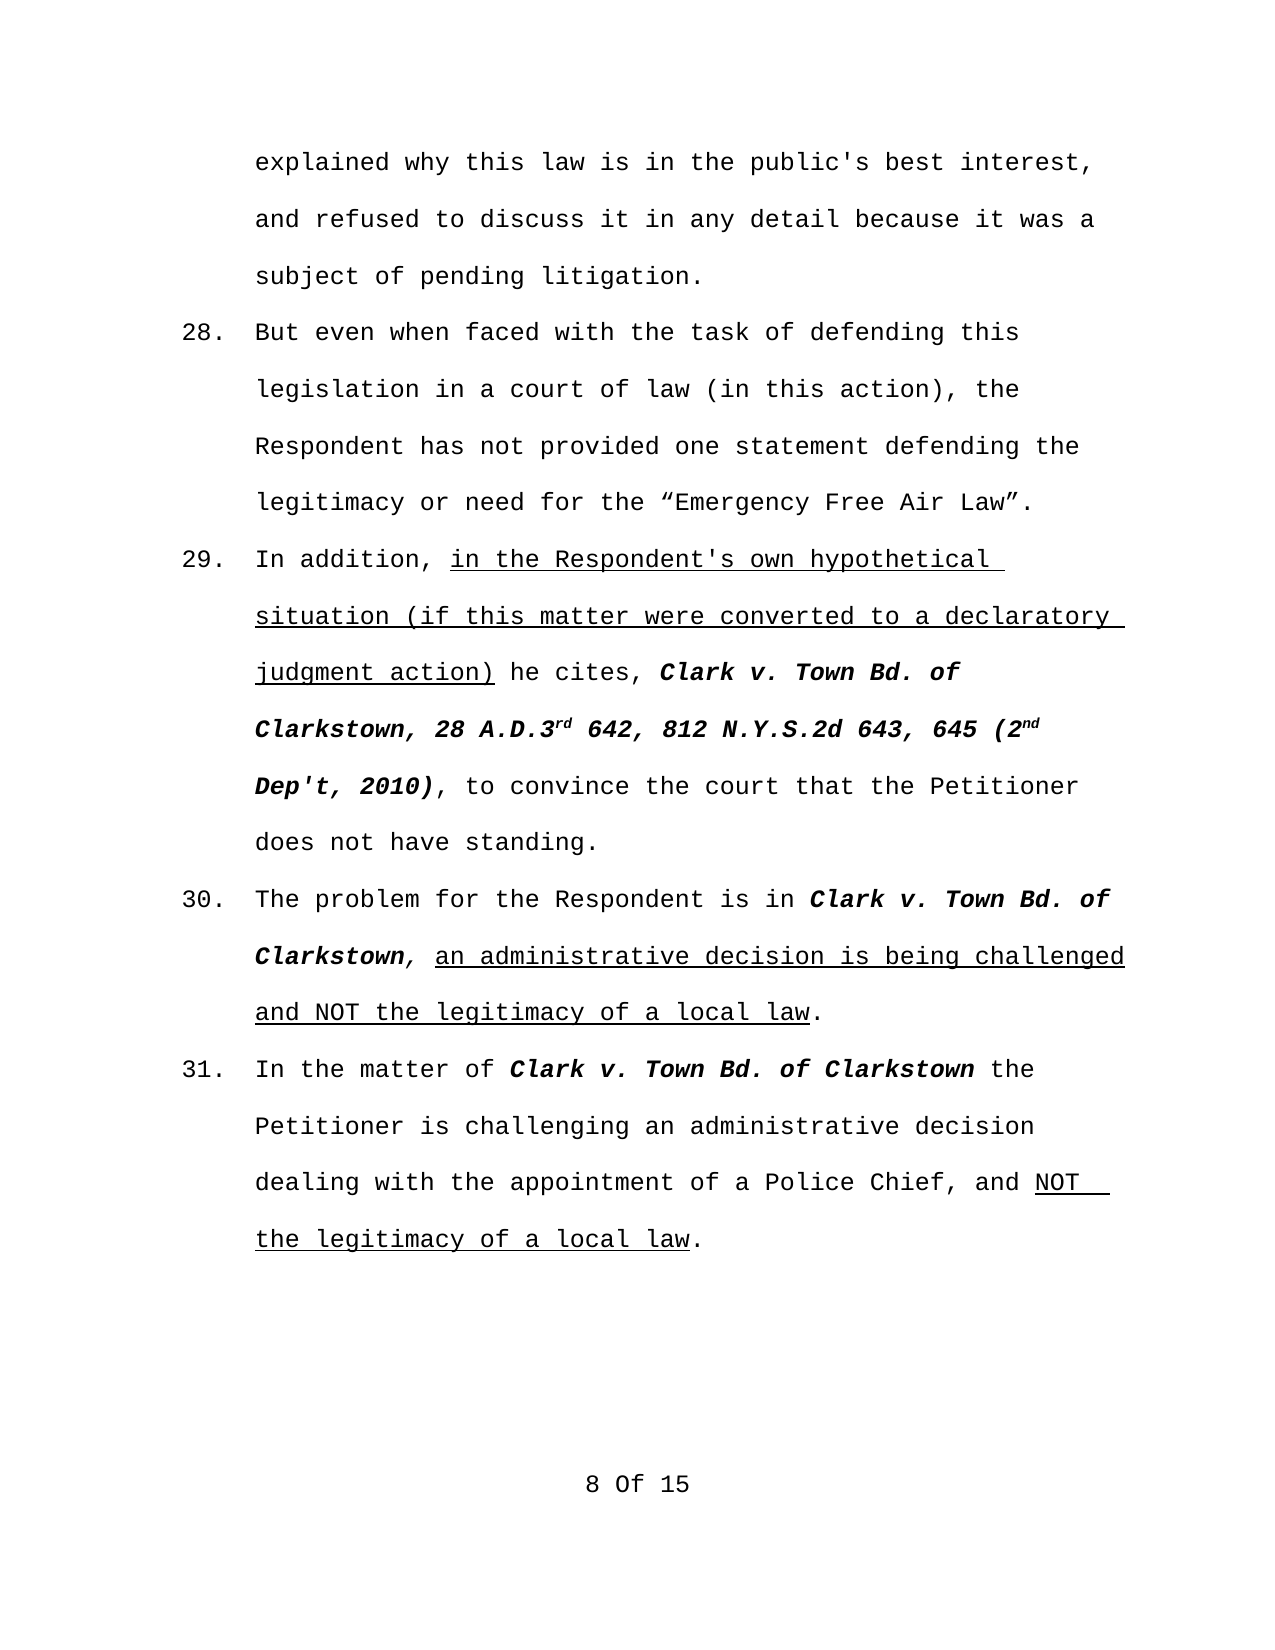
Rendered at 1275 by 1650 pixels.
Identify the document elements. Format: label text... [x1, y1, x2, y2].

list In addition, in the Respondent's own hypothetical situation (if this matter were converted to a declaratory judgment action) he cites, Clark v. Town Bd. of Clarkstown, 28 A.D.3rd 642, 812 N.Y.S.2d 643, 645 (2nd Dep't, 2010), to convince the court that the Petitioner does not have standing. [181, 547, 1125, 858]
list explained why this law is in the public's best interest, and refused to discuss it in any detail because it was a subject of pending litigation. [181, 150, 1125, 292]
list In the matter of Clark v. Town Bd. of Clarkstown the Petitioner is challenging an administrative decision dealing with the appointment of a Police Chief, and NOT the legitimacy of a local law. [181, 1057, 1125, 1255]
list The problem for the Respondent is in Clark v. Town Bd. of Clarkstown, an administrative decision is being challenged and NOT the legitimacy of a local law. [181, 887, 1125, 1028]
list But even when faced with the task of defending this legislation in a court of law (in this action), the Respondent has not provided one statement defending the legitimacy or need for the “Emergency Free Air Law”. [181, 320, 1125, 518]
